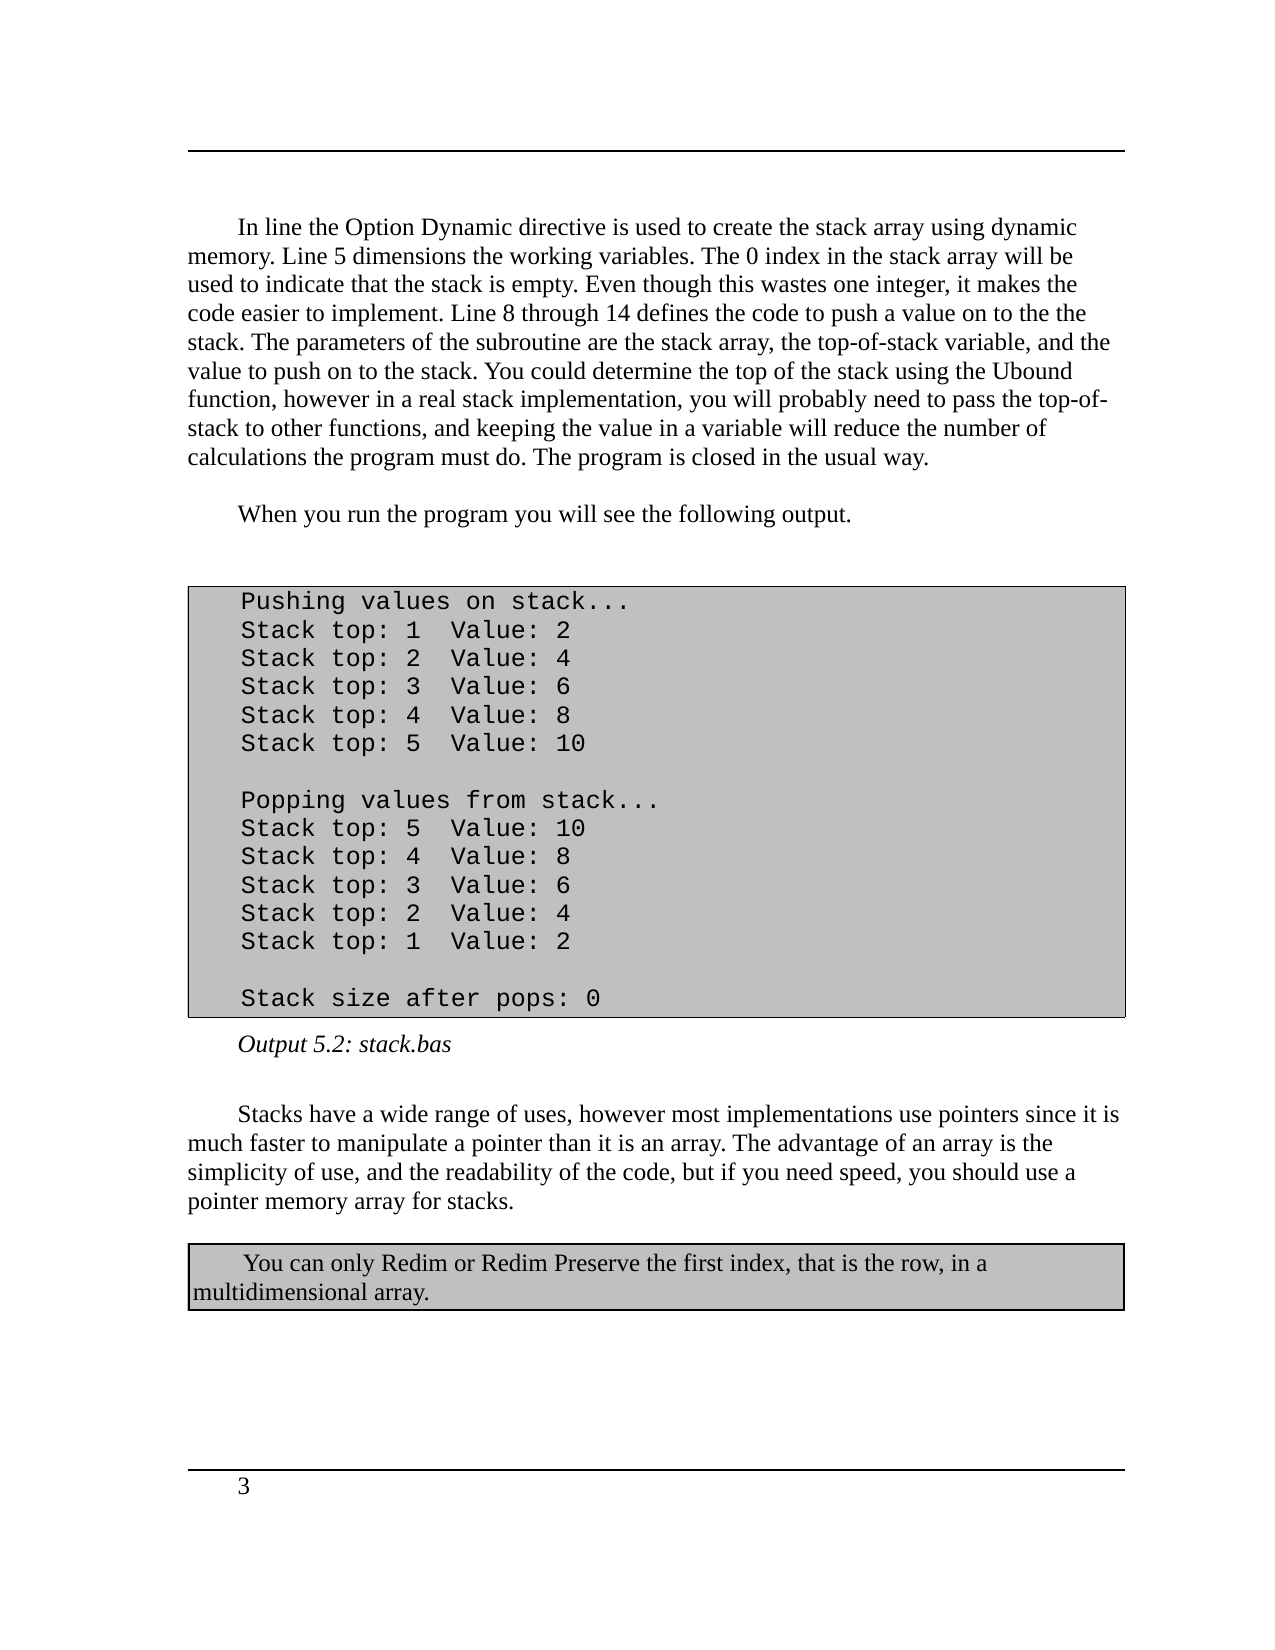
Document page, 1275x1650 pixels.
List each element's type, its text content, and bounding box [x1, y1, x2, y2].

text When you run the program you will see the following output. [187, 499, 1125, 528]
text Stack top: 2 Value: 4 [189, 642, 1125, 671]
text Stack size after pops: 0 [189, 982, 1125, 1017]
text Stack top: 1 Value: 2 [189, 614, 1125, 642]
text Stack top: 1 Value: 2 [189, 926, 1125, 954]
text Popping values from stack... [189, 784, 1125, 812]
text In line the Option Dynamic directive is used to create the stack array using dynamic memory. Line 5 dimensions the working variables. The 0 index in the stack array will be used to indicate that the stack is empty. Even though this wastes one integer, it makes the code easier to implement. Line 8 through 14 defines the code to push a value on to the the stack. The parameters of the subroutine are the stack array, the top-of-stack variable, and the value to push on to the stack. You could determine the top of the stack using the Ubound function, however in a real stack implementation, you will probably need to pass the top-of-stack to other functions, and keeping the value in a variable will reduce the number of calculations the program must do. The program is closed in the usual way. [187, 212, 1125, 471]
text Stack top: 5 Value: 10 [189, 727, 1125, 756]
text Stack top: 2 Value: 4 [189, 897, 1125, 926]
text Stacks have a wide range of uses, however most implementations use pointers since it is much faster to manipulate a pointer than it is an array. The advantage of an array is the simplicity of use, and the readability of the code, but if you need speed, you should use a pointer memory array for stacks. [187, 1099, 1125, 1214]
text Pushing values on stack... [189, 587, 1125, 614]
text You can only Redim or Redim Preserve the first index, that is the row, in a multidimensional array. [190, 1245, 1123, 1309]
text Stack top: 4 Value: 8 [189, 841, 1125, 869]
text Stack top: 5 Value: 10 [189, 812, 1125, 841]
text Output 5.2: stack.bas [187, 1029, 1125, 1058]
text Stack top: 3 Value: 6 [189, 671, 1125, 699]
text Stack top: 4 Value: 8 [189, 699, 1125, 727]
text Stack top: 3 Value: 6 [189, 869, 1125, 897]
